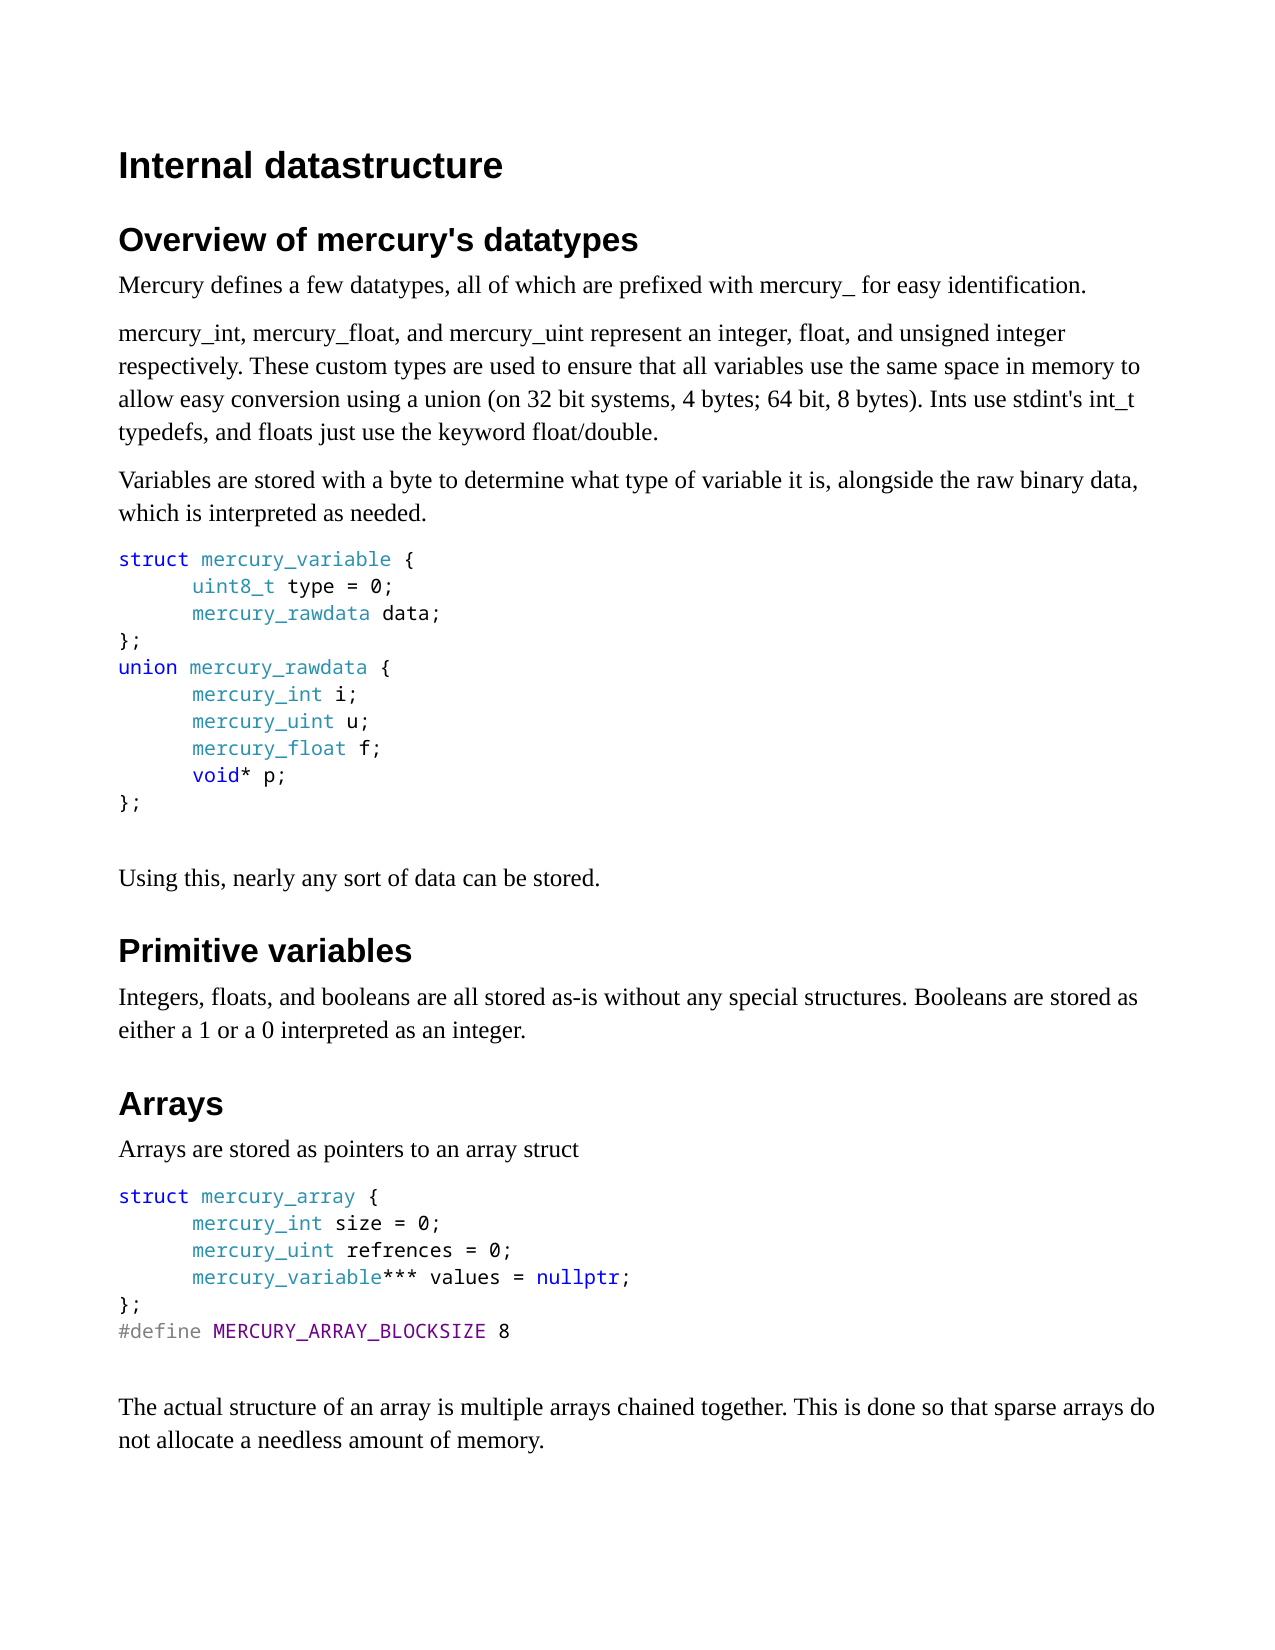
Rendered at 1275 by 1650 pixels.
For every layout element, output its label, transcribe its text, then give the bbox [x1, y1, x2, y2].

text Variables are stored with a byte to determine what type of variable it is, alongside the raw binary data, which is interpreted as needed. [118, 465, 1157, 527]
text Using this, nearly any sort of data can be stored. [118, 863, 1157, 892]
text mercury_uint u; [118, 707, 1157, 734]
text mercury_rawdata data; [118, 599, 1157, 626]
text struct mercury_array { [118, 1182, 1157, 1209]
text uint8_t type = 0; [118, 572, 1157, 599]
text mercury_int i; [118, 680, 1157, 707]
subtitle Overview of mercury's datatypes [118, 219, 1157, 258]
text Arrays are stored as pointers to an array struct [118, 1134, 1157, 1163]
subtitle Arrays [118, 1084, 1157, 1122]
text void* p; [118, 761, 1157, 788]
text Integers, floats, and booleans are all stored as-is without any special structures. Booleans are stored as either a 1 or a 0 interpreted as an integer. [118, 982, 1157, 1044]
text mercury_int, mercury_float, and mercury_uint represent an integer, float, and unsigned integer respectively. These custom types are used to ensure that all variables use the same space in memory to allow easy conversion using a union (on 32 bit systems, 4 bytes; 64 bit, 8 bytes). Ints use stdint's int_t typedefs, and floats just use the keyword float/double. [118, 318, 1157, 446]
text union mercury_rawdata { [118, 653, 1157, 680]
text #define MERCURY_ARRAY_BLOCKSIZE 8 [118, 1317, 1157, 1344]
subtitle Internal datastructure [118, 143, 1157, 186]
text struct mercury_variable { [118, 545, 1157, 572]
text mercury_uint refrences = 0; [118, 1236, 1157, 1263]
text mercury_variable*** values = nullptr; [118, 1263, 1157, 1290]
text }; [118, 1290, 1157, 1317]
text Mercury defines a few datatypes, all of which are prefixed with mercury_ for easy identification. [118, 271, 1157, 299]
text }; [118, 788, 1157, 815]
text mercury_int size = 0; [118, 1209, 1157, 1236]
subtitle Primitive variables [118, 931, 1157, 970]
text mercury_float f; [118, 734, 1157, 761]
text The actual structure of an array is multiple arrays chained together. This is done so that sparse arrays do not allocate a needless amount of memory. [118, 1392, 1157, 1453]
text }; [118, 626, 1157, 653]
